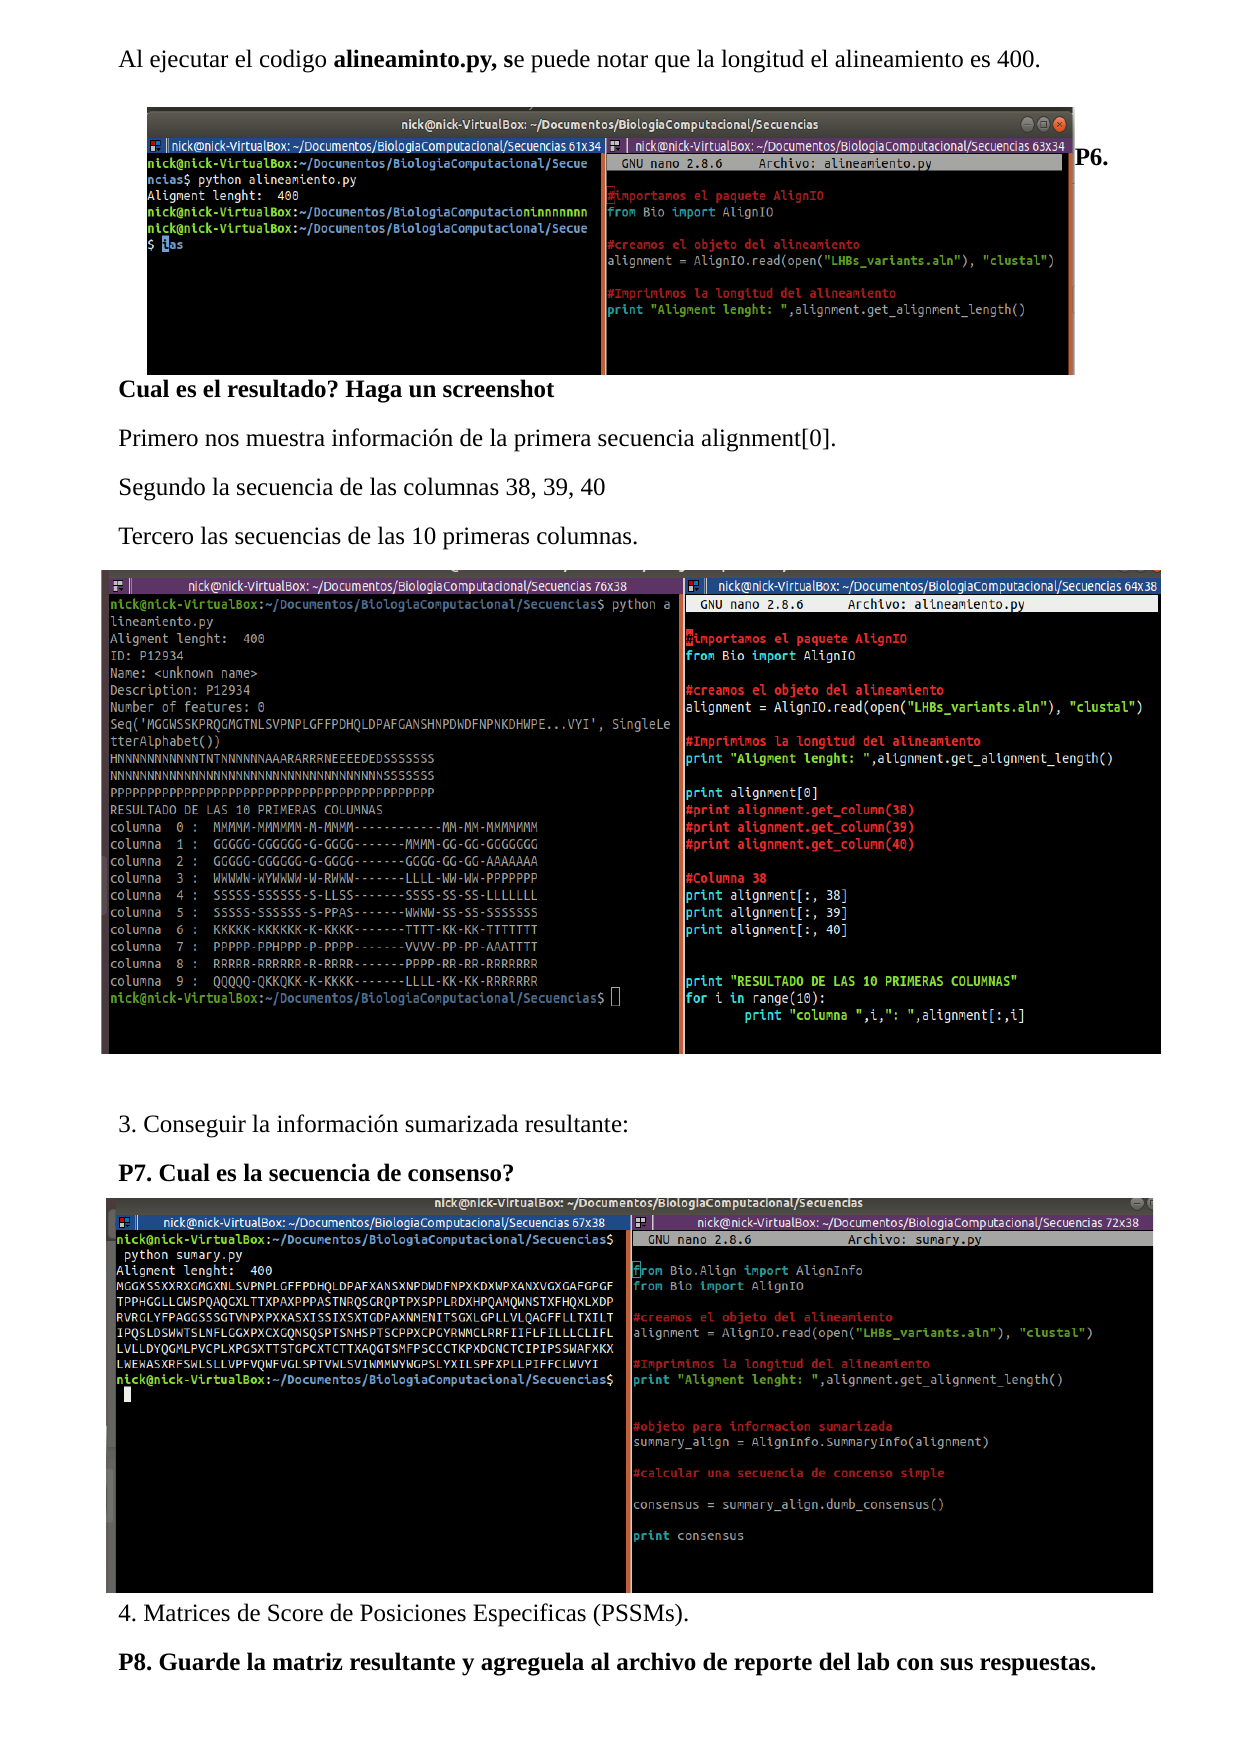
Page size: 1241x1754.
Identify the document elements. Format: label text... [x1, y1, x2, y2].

text P8. Guarde la matriz resultante y agreguela al archivo de reporte del lab con sus respuestas. [118, 1647, 1122, 1676]
text P6. Cual es el resultado? Haga un screenshot [118, 142, 1122, 403]
text Al ejecutar el codigo alineaminto.py, se puede notar que la longitud el alineamiento es 400. [118, 44, 1122, 73]
text 4. Matrices de Score de Posiciones Especificas (PSSMs). [118, 1593, 1122, 1627]
text Segundo la secuencia de las columnas 38, 39, 40 [118, 472, 1122, 501]
text 3. Conseguir la información sumarizada resultante: [118, 1109, 1122, 1138]
text Primero nos muestra información de la primera secuencia alignment[0]. [118, 423, 1122, 452]
text Tercero las secuencias de las 10 primeras columnas. [118, 521, 1122, 550]
text P7. Cual es la secuencia de consenso? [118, 1158, 1122, 1187]
